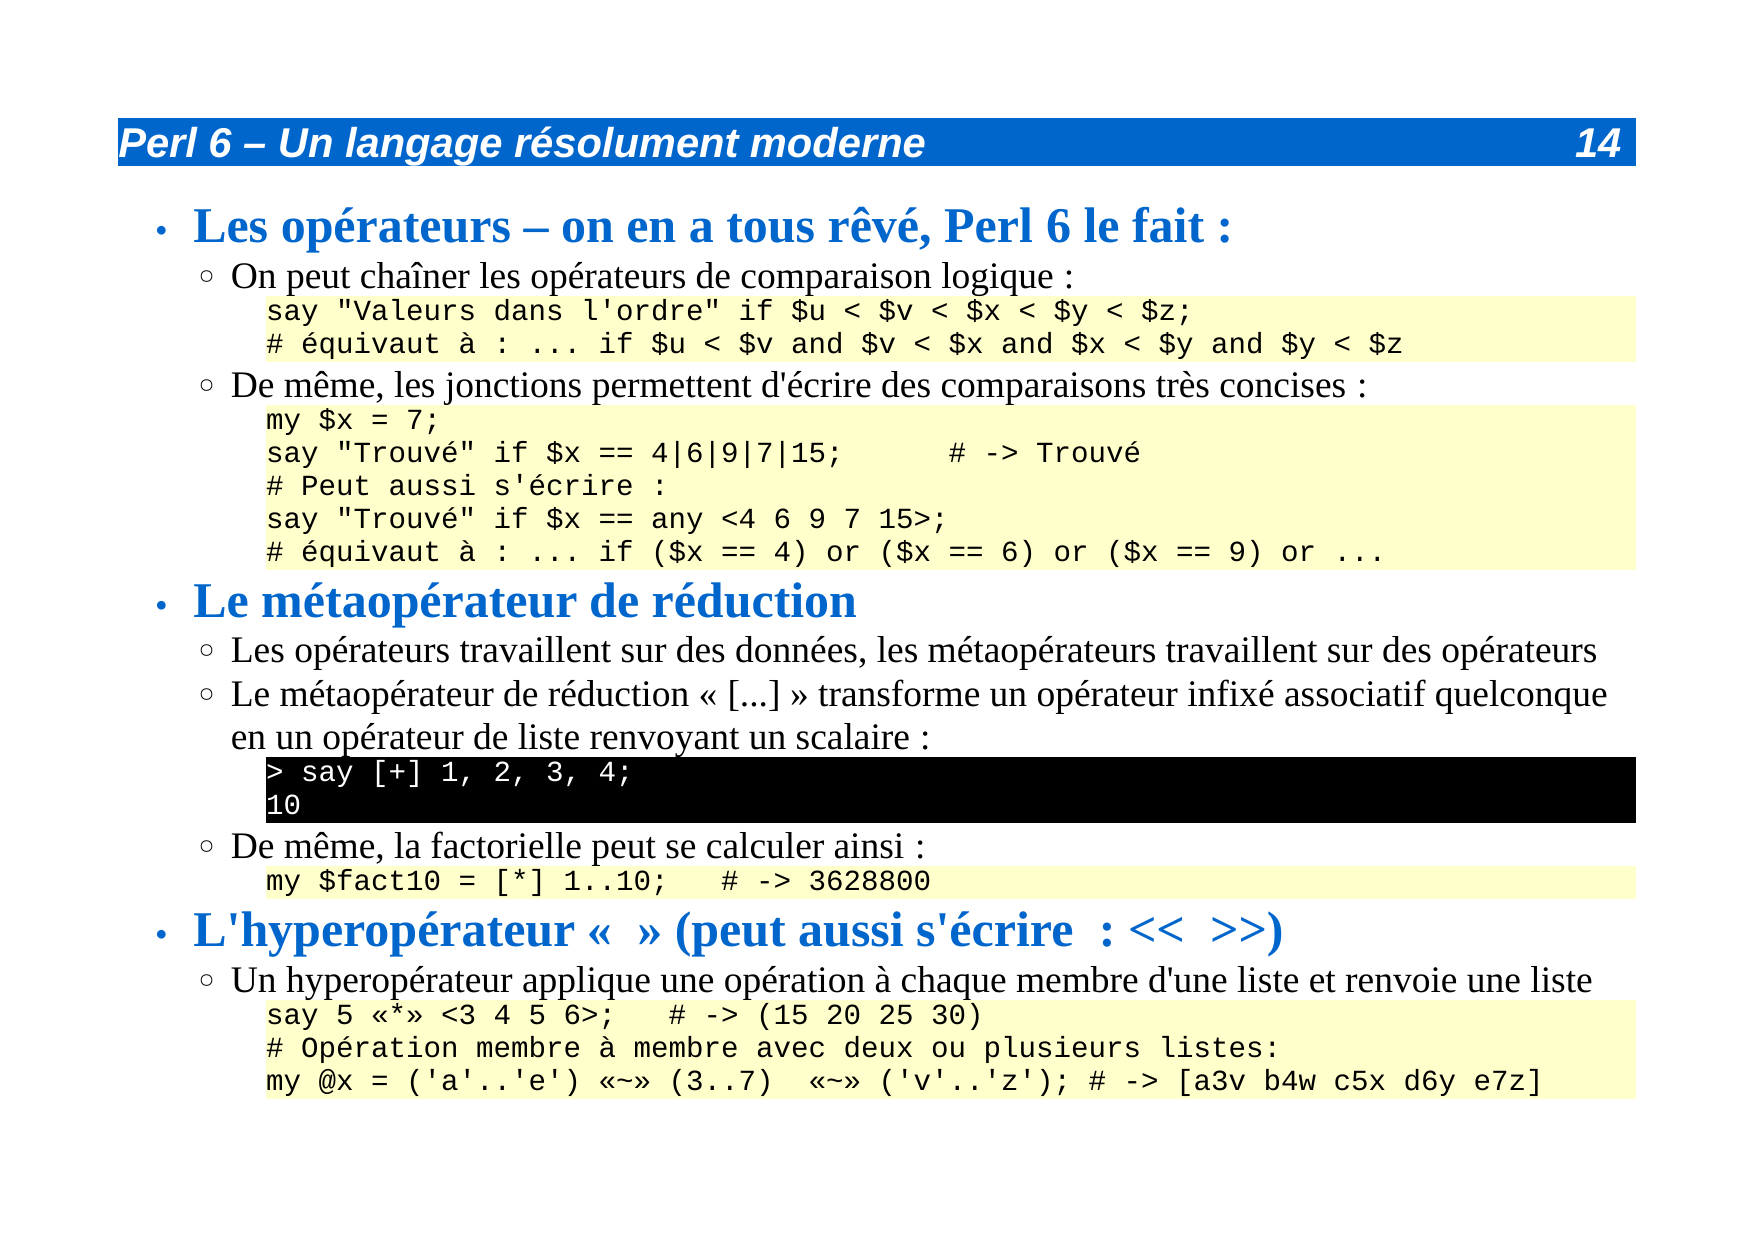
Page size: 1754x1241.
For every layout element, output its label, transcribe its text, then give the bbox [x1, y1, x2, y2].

list Le métaopérateur de réduction « [...] » transforme un opérateur infixé associatif quelconque en un opérateur de liste renvoyant un scalaire : [193, 671, 1636, 757]
list De même, les jonctions permettent d'écrire des comparaisons très concises : [193, 362, 1636, 405]
text say "Valeurs dans l'ordre" if $u < $v < $x < $y < $z; [266, 296, 1636, 329]
text my @x = ('a'..'e') «~» (3..7) «~» ('v'..'z'); # -> [a3v b4w c5x d6y e7z] [266, 1066, 1636, 1099]
text say "Trouvé" if $x == any <4 6 9 7 15>; [266, 504, 1636, 537]
list Les opérateurs travaillent sur des données, les métaopérateurs travaillent sur des opérateurs [193, 628, 1636, 671]
list Les opérateurs – on en a tous rêvé, Perl 6 le fait : [156, 196, 1636, 253]
list Un hyperopérateur applique une opération à chaque membre d'une liste et renvoie une liste [193, 957, 1636, 1000]
list Le métaopérateur de réduction [156, 570, 1636, 628]
text # équivaut à : ... if $u < $v and $v < $x and $x < $y and $y < $z [266, 329, 1636, 362]
list De même, la factorielle peut se calculer ainsi : [193, 823, 1636, 866]
list L'hyperopérateur « » (peut aussi s'écrire : << >>) [156, 899, 1636, 957]
list 10 [266, 790, 1636, 823]
text my $fact10 = [*] 1..10; # -> 3628800 [266, 866, 1636, 899]
text say 5 «*» <3 4 5 6>; # -> (15 20 25 30) [266, 1000, 1636, 1033]
text # Peut aussi s'écrire : [266, 471, 1636, 504]
list On peut chaîner les opérateurs de comparaison logique : [193, 253, 1636, 296]
text # Opération membre à membre avec deux ou plusieurs listes: [266, 1033, 1636, 1066]
text my $x = 7; [266, 405, 1636, 438]
text # équivaut à : ... if ($x == 4) or ($x == 6) or ($x == 9) or ... [266, 537, 1636, 570]
text say "Trouvé" if $x == 4|6|9|7|15; # -> Trouvé [266, 438, 1636, 471]
text > say [+] 1, 2, 3, 4; [266, 757, 1636, 790]
